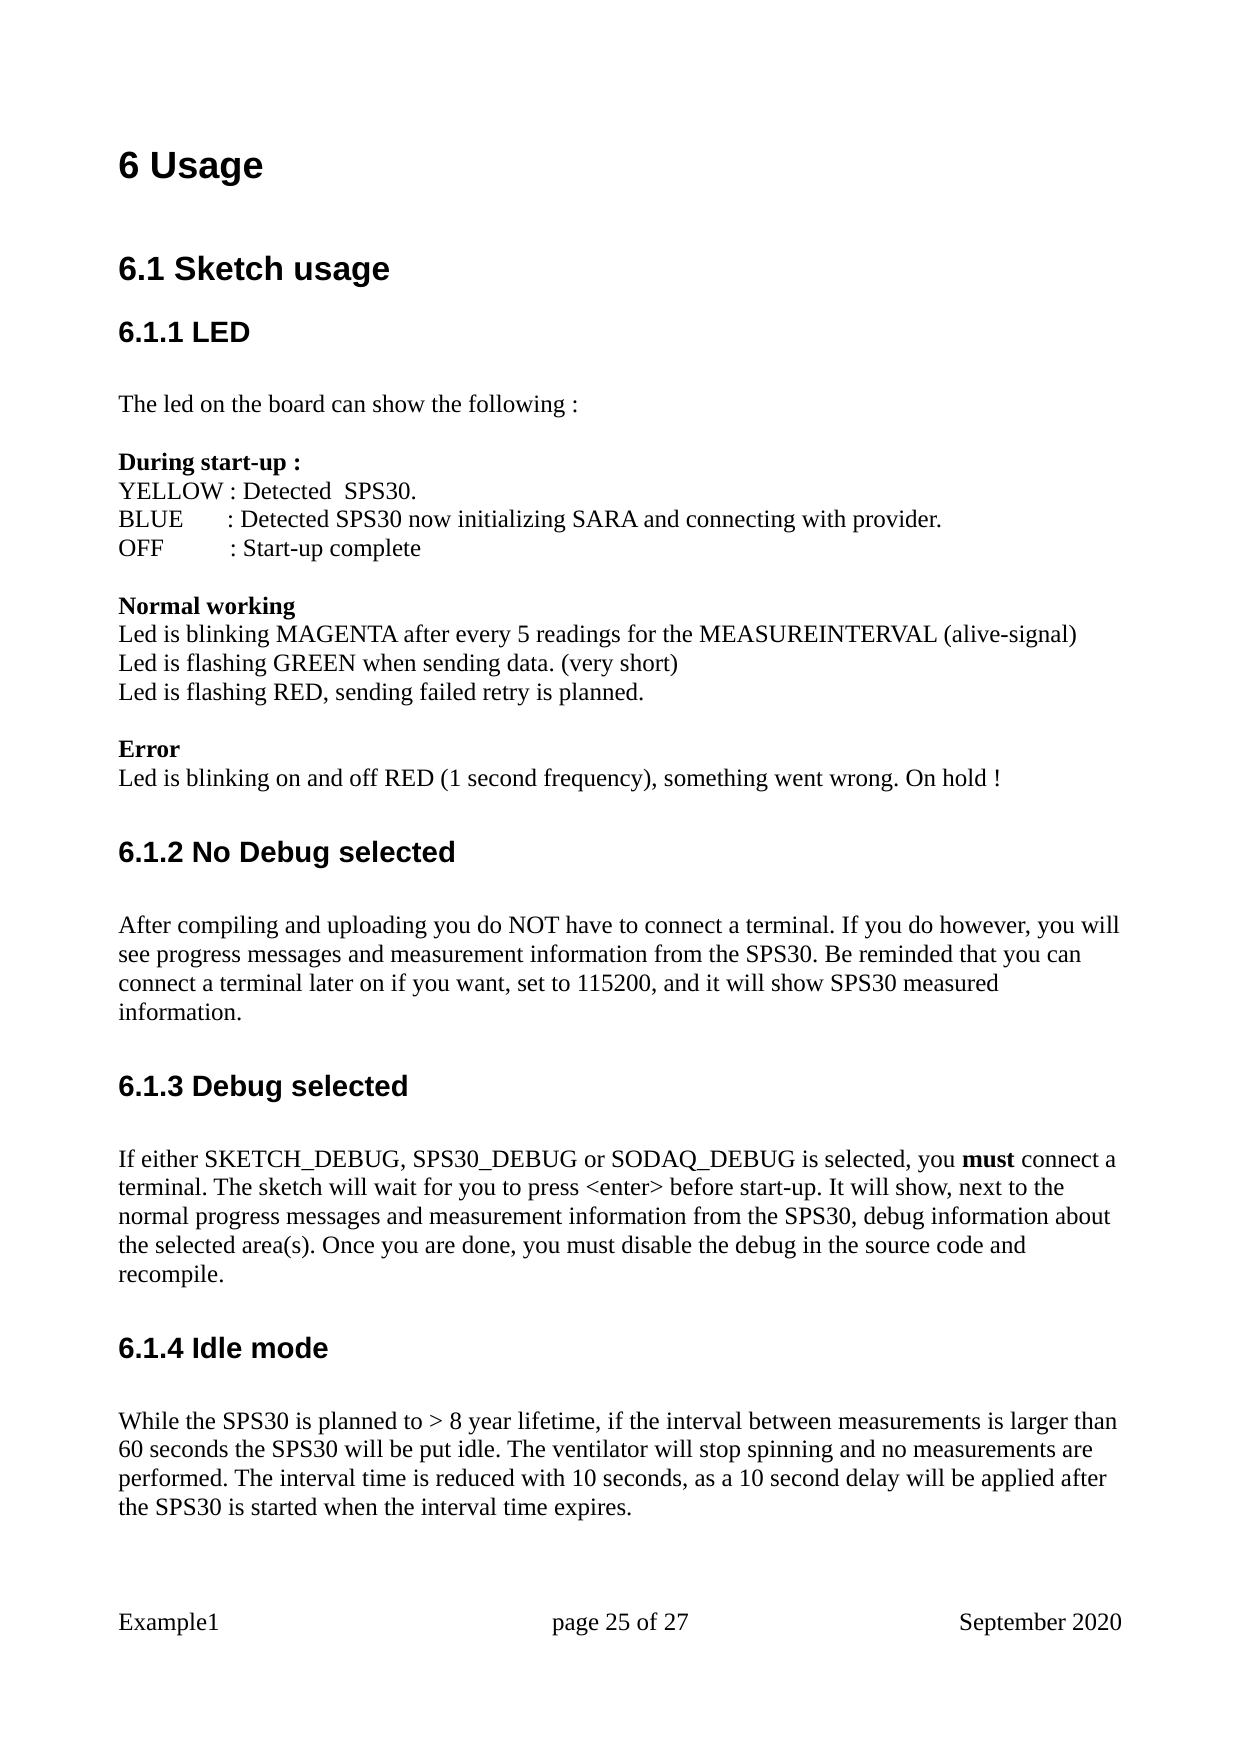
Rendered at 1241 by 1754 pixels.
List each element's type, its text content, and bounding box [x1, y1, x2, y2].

text Led is flashing RED, sending failed retry is planned. [118, 677, 1122, 706]
subtitle 6.1.2 No Debug selected [118, 835, 1122, 869]
text YELLOW : Detected SPS30. [118, 476, 1122, 504]
subtitle 6.1.1 LED [118, 314, 1122, 348]
text BLUE : Detected SPS30 now initializing SARA and connecting with provider. [118, 504, 1122, 533]
text The led on the board can show the following : [118, 389, 1122, 418]
subtitle 6.1.3 Debug selected [118, 1069, 1122, 1102]
text OFF : Start-up complete [118, 533, 1122, 562]
subtitle 6.1 Sketch usage [118, 249, 1122, 287]
text Led is blinking MAGENTA after every 5 readings for the MEASUREINTERVAL (alive-signal) [118, 619, 1122, 648]
text Led is blinking on and off RED (1 second frequency), something went wrong. On hold ! [118, 763, 1122, 792]
text After compiling and uploading you do NOT have to connect a terminal. If you do however, you will see progress messages and measurement information from the SPS30. Be reminded that you can connect a terminal later on if you want, set to 115200, and it will show SPS30 measured information. [118, 910, 1122, 1025]
text Led is flashing GREEN when sending data. (very short) [118, 648, 1122, 677]
subtitle 6 Usage [118, 143, 1122, 187]
subtitle 6.1.4 Idle mode [118, 1331, 1122, 1364]
text Error [118, 734, 1122, 763]
text During start-up : [118, 447, 1122, 476]
text While the SPS30 is planned to > 8 year lifetime, if the interval between measurements is larger than 60 seconds the SPS30 will be put idle. The ventilator will stop spinning and no measurements are performed. The interval time is reduced with 10 seconds, as a 10 second delay will be applied after the SPS30 is started when the interval time expires. [118, 1406, 1122, 1521]
text Normal working [118, 591, 1122, 619]
text If either SKETCH_DEBUG, SPS30_DEBUG or SODAQ_DEBUG is selected, you must connect a terminal. The sketch will wait for you to press <enter> before start-up. It will show, next to the normal progress messages and measurement information from the SPS30, debug information about the selected area(s). Once you are done, you must disable the debug in the source code and recompile. [118, 1144, 1122, 1287]
